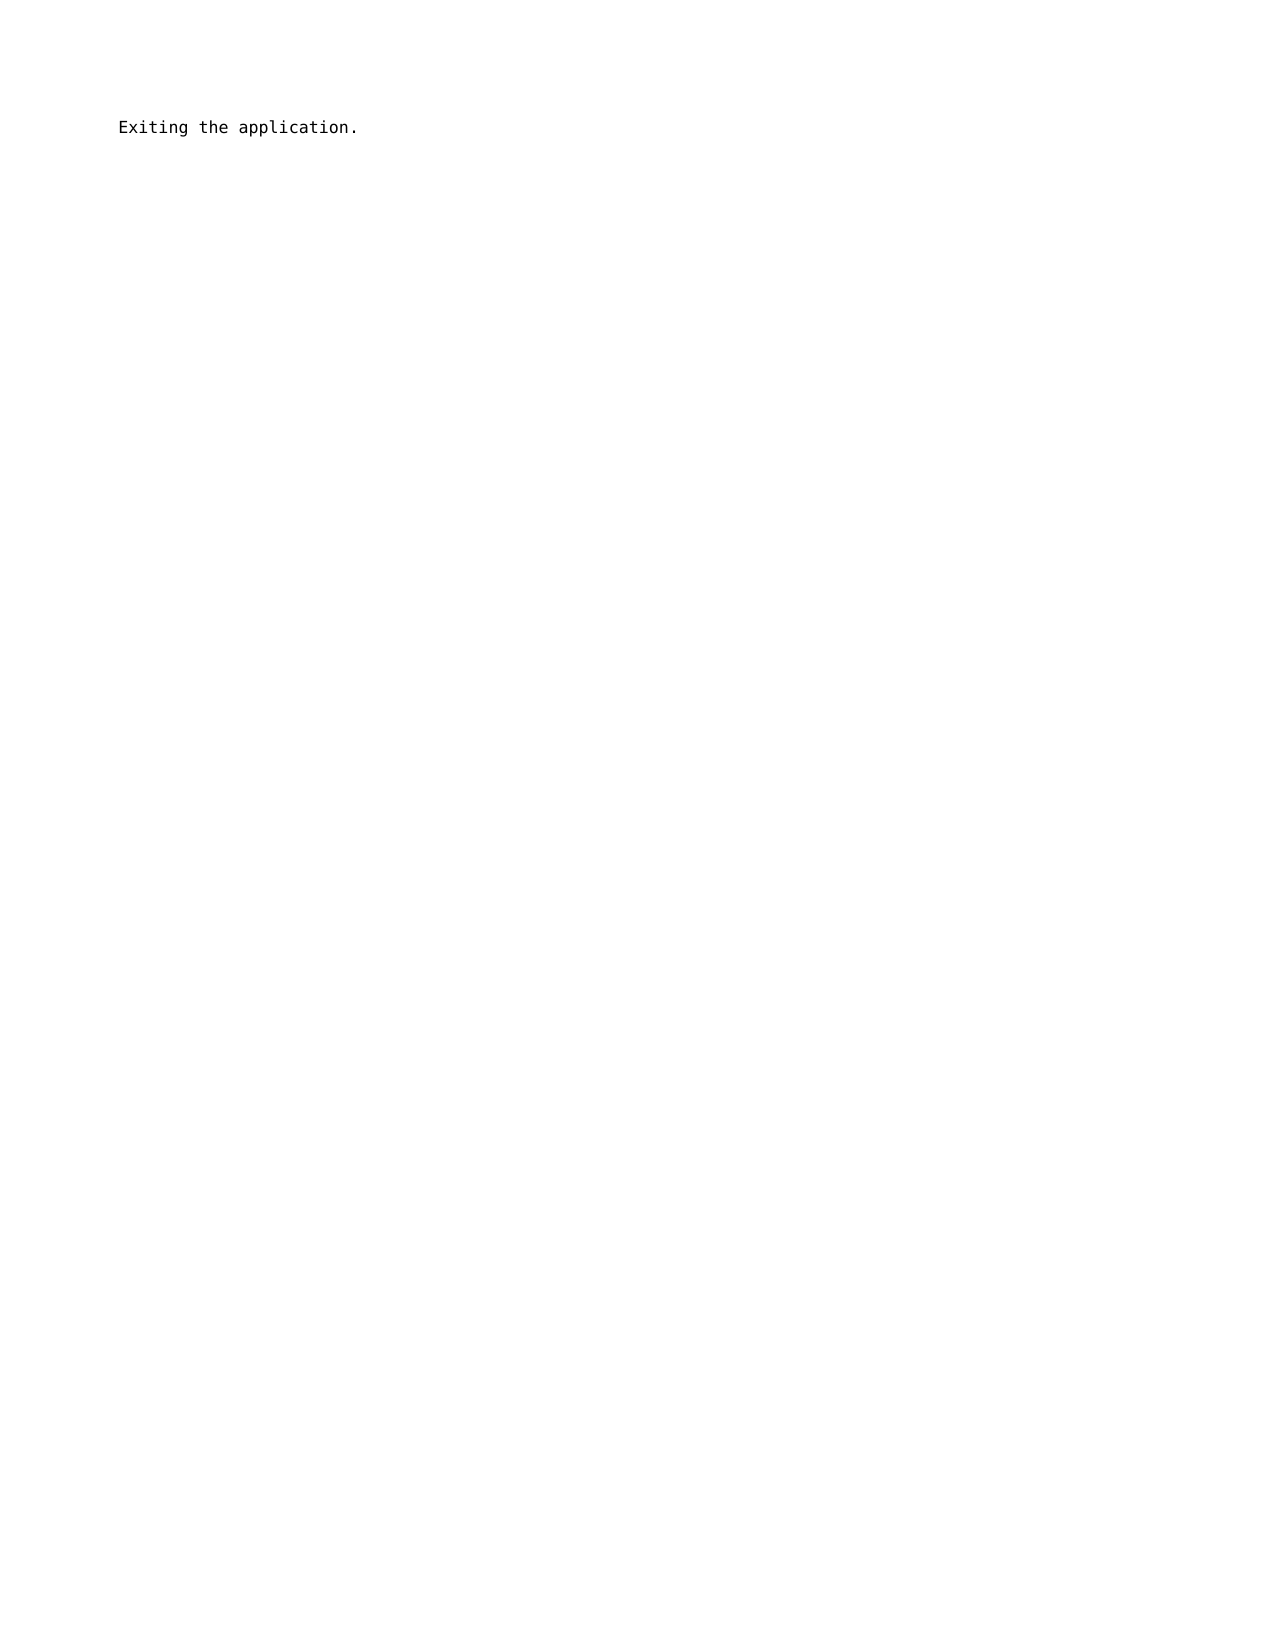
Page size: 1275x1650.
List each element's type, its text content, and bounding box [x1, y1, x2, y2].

text Exiting the application. [118, 118, 1157, 137]
